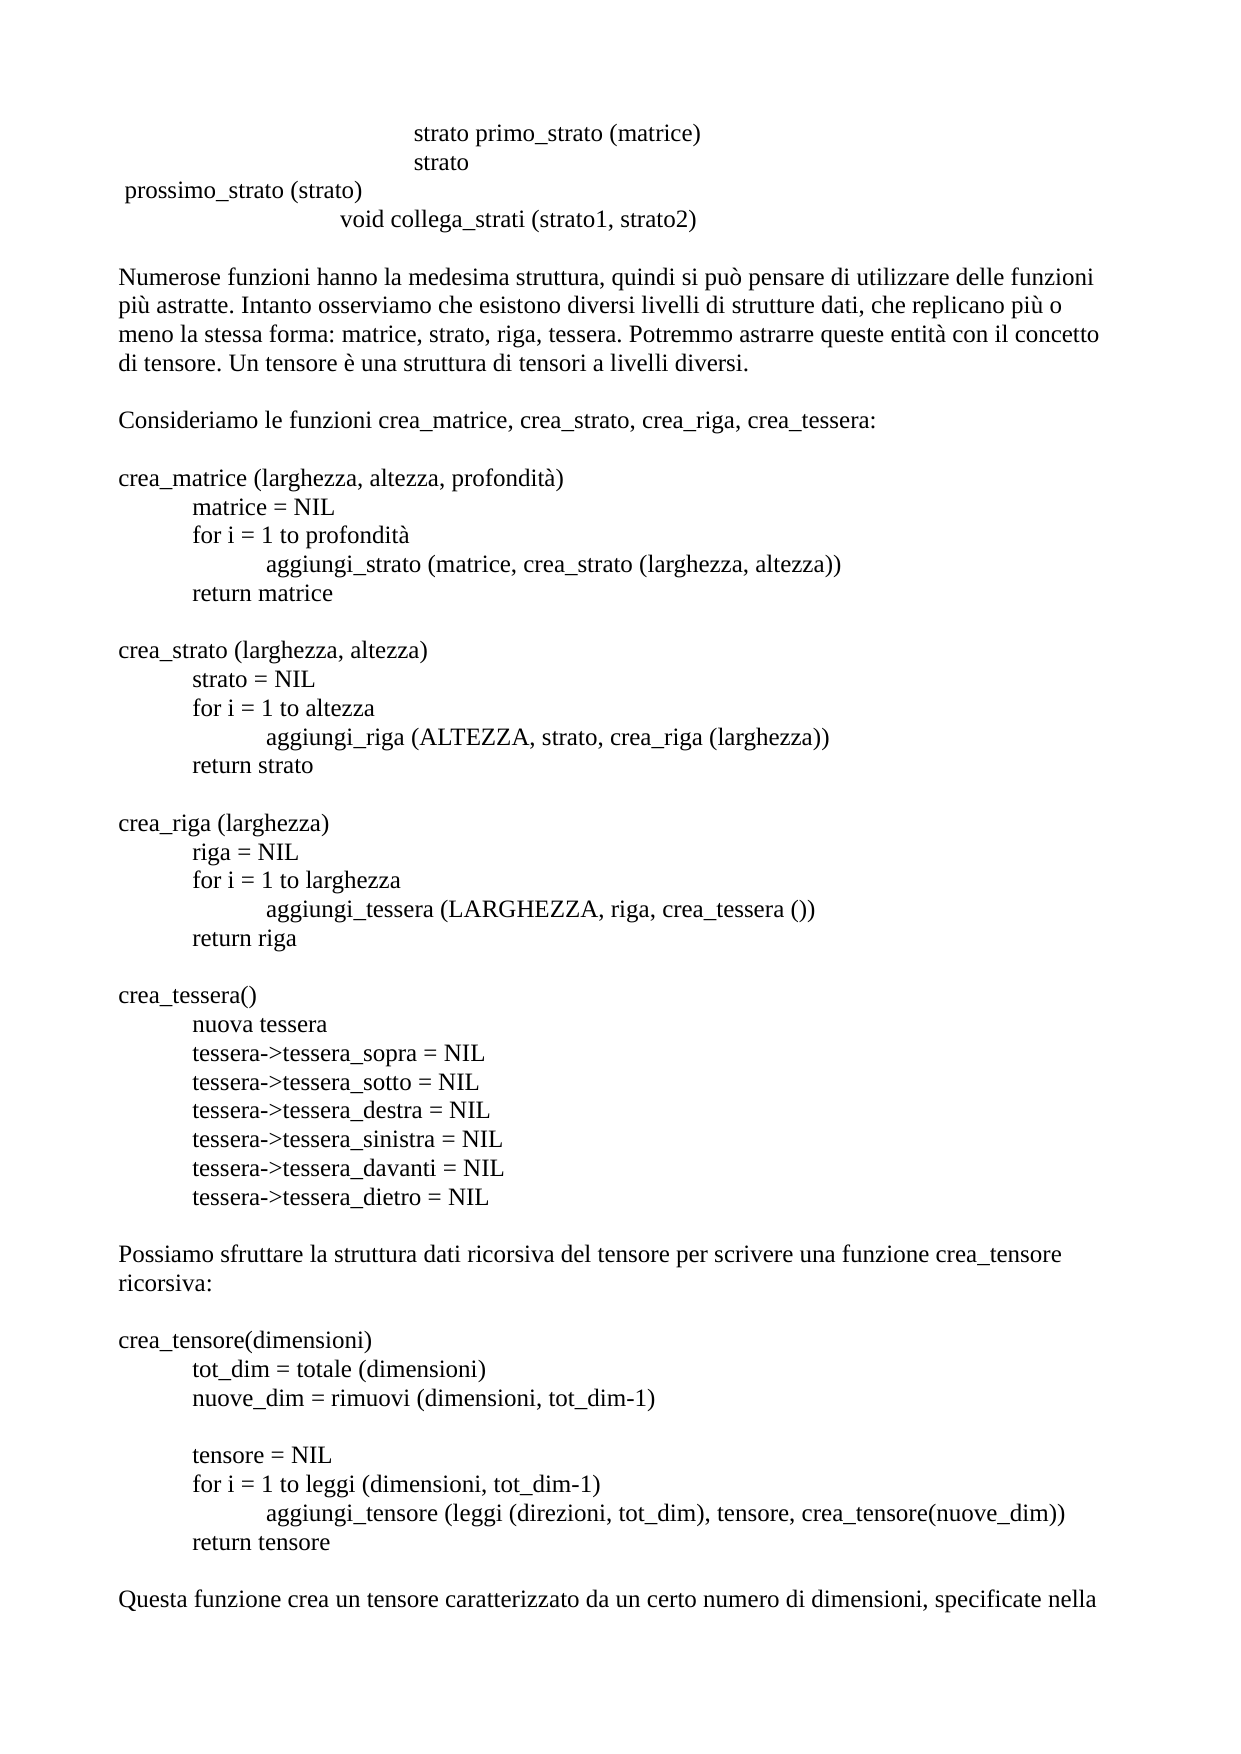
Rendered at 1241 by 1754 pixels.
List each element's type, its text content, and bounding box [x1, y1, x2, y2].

text strato primo_strato (matrice) strato [118, 118, 1122, 176]
text prossimo_strato (strato) void collega_strati (strato1, strato2) Numerose funzioni hanno la medesima struttura, quindi si può pensare di utilizzare delle funzioni più astratte. Intanto osserviamo che esistono diversi livelli di strutture dati, che replicano più o meno la stessa forma: matrice, strato, riga, tessera. Potremmo astrarre queste entità con il concetto di tensore. Un tensore è una struttura di tensori a livelli diversi. Consideriamo le funzioni crea_matrice, crea_strato, crea_riga, crea_tessera: crea_matrice (larghezza, altezza, profondità) matrice = NIL for i = 1 to profondità aggiungi_strato (matrice, crea_strato (larghezza, altezza)) return matrice crea_strato (larghezza, altezza) strato = NIL for i = 1 to altezza aggiungi_riga (ALTEZZA, strato, crea_riga (larghezza)) return strato crea_riga (larghezza) riga = NIL for i = 1 to larghezza aggiungi_tessera (LARGHEZZA, riga, crea_tessera ()) return riga crea_tessera() nuova tessera tessera->tessera_sopra = NIL tessera->tessera_sotto = NIL tessera->tessera_destra = NIL tessera->tessera_sinistra = NIL tessera->tessera_davanti = NIL tessera->tessera_dietro = NIL Possiamo sfruttare la struttura dati ricorsiva del tensore per scrivere una funzione crea_tensore ricorsiva: crea_tensore(dimensioni) tot_dim = totale (dimensioni) nuove_dim = rimuovi (dimensioni, tot_dim-1) tensore = NIL for i = 1 to leggi (dimensioni, tot_dim-1) aggiungi_tensore (leggi (direzioni, tot_dim), tensore, crea_tensore(nuove_dim)) return tensore Questa funzione crea un tensore caratterizzato da un certo numero di dimensioni, specificate nella [118, 176, 1122, 1613]
